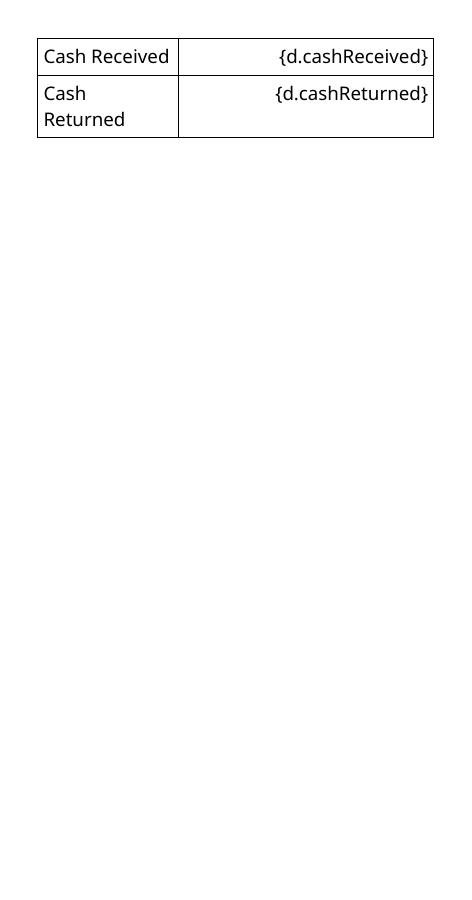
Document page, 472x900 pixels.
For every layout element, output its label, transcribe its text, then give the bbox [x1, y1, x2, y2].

table_cell Cash Returned [38, 76, 178, 137]
table_cell {d.cashReturned} [179, 76, 433, 137]
table_cell {d.cashReceived} [179, 39, 433, 74]
table_cell Cash Received [38, 39, 178, 74]
